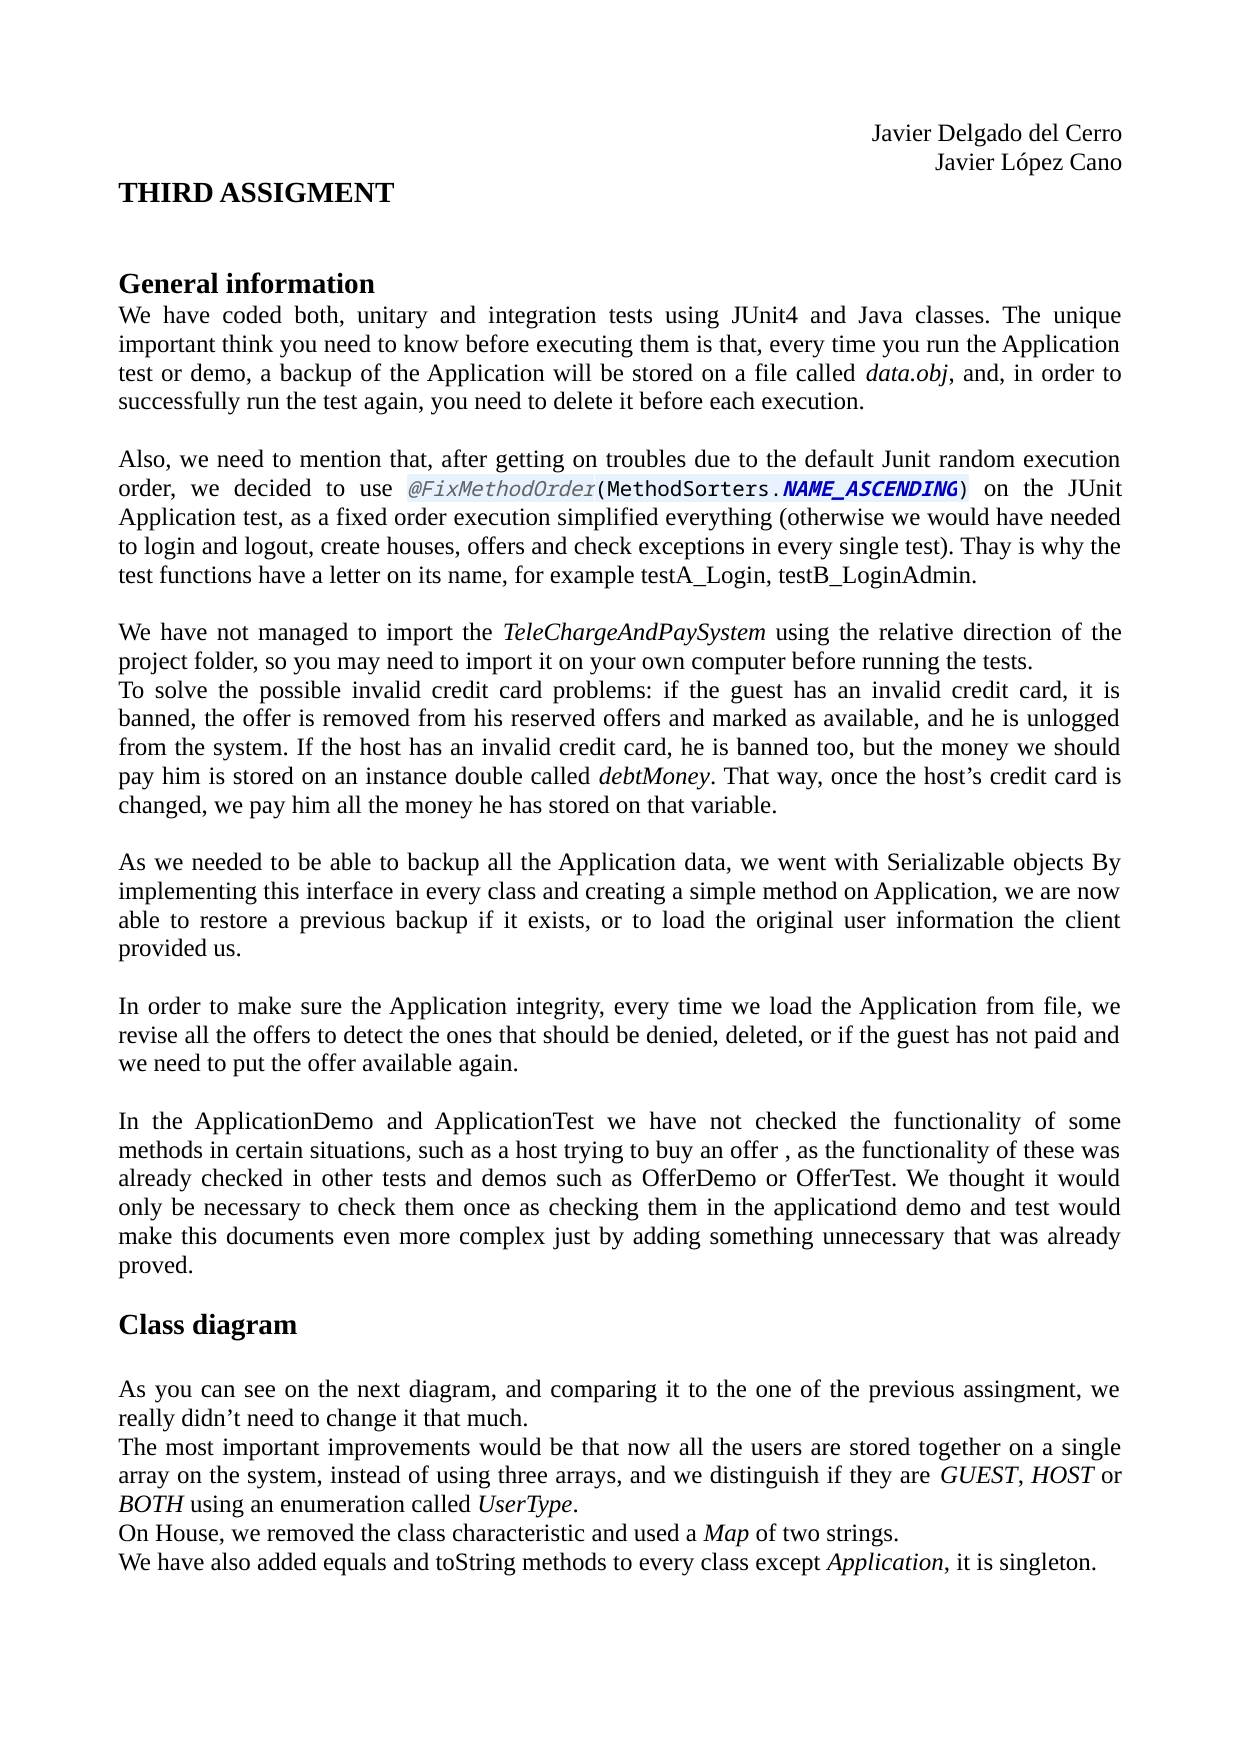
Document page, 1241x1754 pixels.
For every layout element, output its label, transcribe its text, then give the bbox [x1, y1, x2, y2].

text THIRD ASSIGMENT [118, 176, 1122, 209]
text Class diagram [118, 1307, 1122, 1341]
text On House, we removed the class characteristic and used a Map of two strings. [118, 1518, 1122, 1547]
text In order to make sure the Application integrity, every time we load the Application from file, we revise all the offers to detect the ones that should be denied, deleted, or if the guest has not paid and we need to put the offer available again. [118, 991, 1122, 1077]
text We have not managed to import the TeleChargeAndPaySystem using the relative direction of the project folder, so you may need to import it on your own computer before running the tests. [118, 617, 1122, 675]
text To solve the possible invalid credit card problems: if the guest has an invalid credit card, it is banned, the offer is removed from his reserved offers and marked as available, and he is unlogged from the system. If the host has an invalid credit card, he is banned too, but the money we should pay him is stored on an instance double called debtMoney. That way, once the host’s credit card is changed, we pay him all the money he has stored on that variable. [118, 675, 1122, 818]
text Also, we need to mention that, after getting on troubles due to the default Junit random execution order, we decided to use @FixMethodOrder(MethodSorters.NAME_ASCENDING) on the JUnit Application test, as a fixed order execution simplified everything (otherwise we would have needed to login and logout, create houses, offers and check exceptions in every single test). Thay is why the test functions have a letter on its name, for example testA_Login, testB_LoginAdmin. [118, 444, 1122, 588]
text In the ApplicationDemo and ApplicationTest we have not checked the functionality of some methods in certain situations, such as a host trying to buy an offer , as the functionality of these was already checked in other tests and demos such as OfferDemo or OfferTest. We thought it would only be necessary to check them once as checking them in the applicationd demo and test would make this documents even more complex just by adding something unnecessary that was already proved. [118, 1106, 1122, 1278]
text We have also added equals and toString methods to every class except Application, it is singleton. [118, 1547, 1122, 1576]
text As you can see on the next diagram, and comparing it to the one of the previous assingment, we really didn’t need to change it that much. [118, 1374, 1122, 1432]
text The most important improvements would be that now all the users are stored together on a single array on the system, instead of using three arrays, and we distinguish if they are GUEST, HOST or BOTH using an enumeration called UserType. [118, 1432, 1122, 1518]
text General information [118, 267, 1122, 300]
text As we needed to be able to backup all the Application data, we went with Serializable objects By implementing this interface in every class and creating a simple method on Application, we are now able to restore a previous backup if it exists, or to load the original user information the client provided us. [118, 847, 1122, 962]
text We have coded both, unitary and integration tests using JUnit4 and Java classes. The unique important think you need to know before executing them is that, every time you run the Application test or demo, a backup of the Application will be stored on a file called data.obj, and, in order to successfully run the test again, you need to delete it before each execution. [118, 300, 1122, 415]
